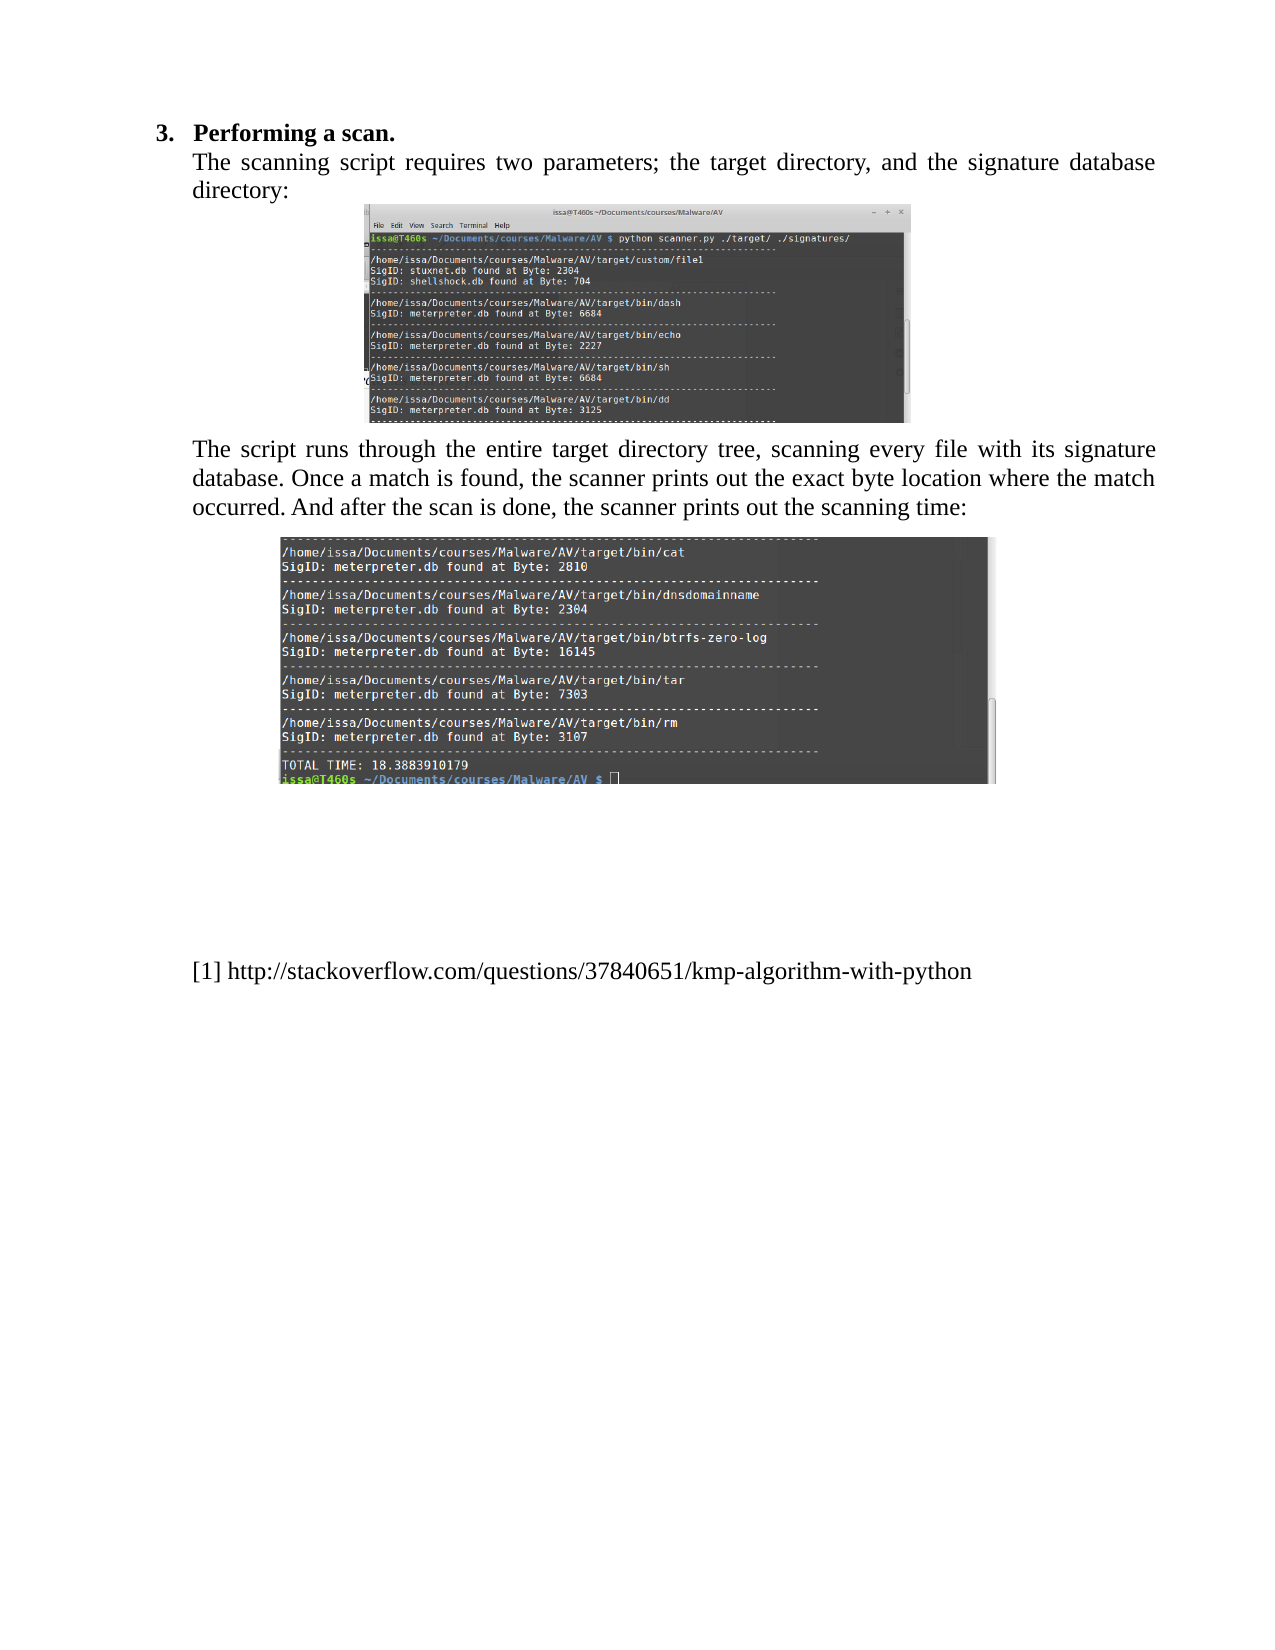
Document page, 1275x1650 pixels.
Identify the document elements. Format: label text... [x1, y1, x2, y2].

list Performing a scan. [156, 118, 1157, 147]
text [1] http://stackoverflow.com/questions/37840651/kmp-algorithm-with-python [192, 956, 1157, 984]
text The scanning script requires two parameters; the target directory, and the signature database directory: [192, 147, 1157, 204]
text The script runs through the entire target directory tree, scanning every file with its signature database. Once a match is found, the scanner prints out the exact byte location where the match occurred. And after the scan is done, the scanner prints out the scanning time: [192, 434, 1157, 521]
